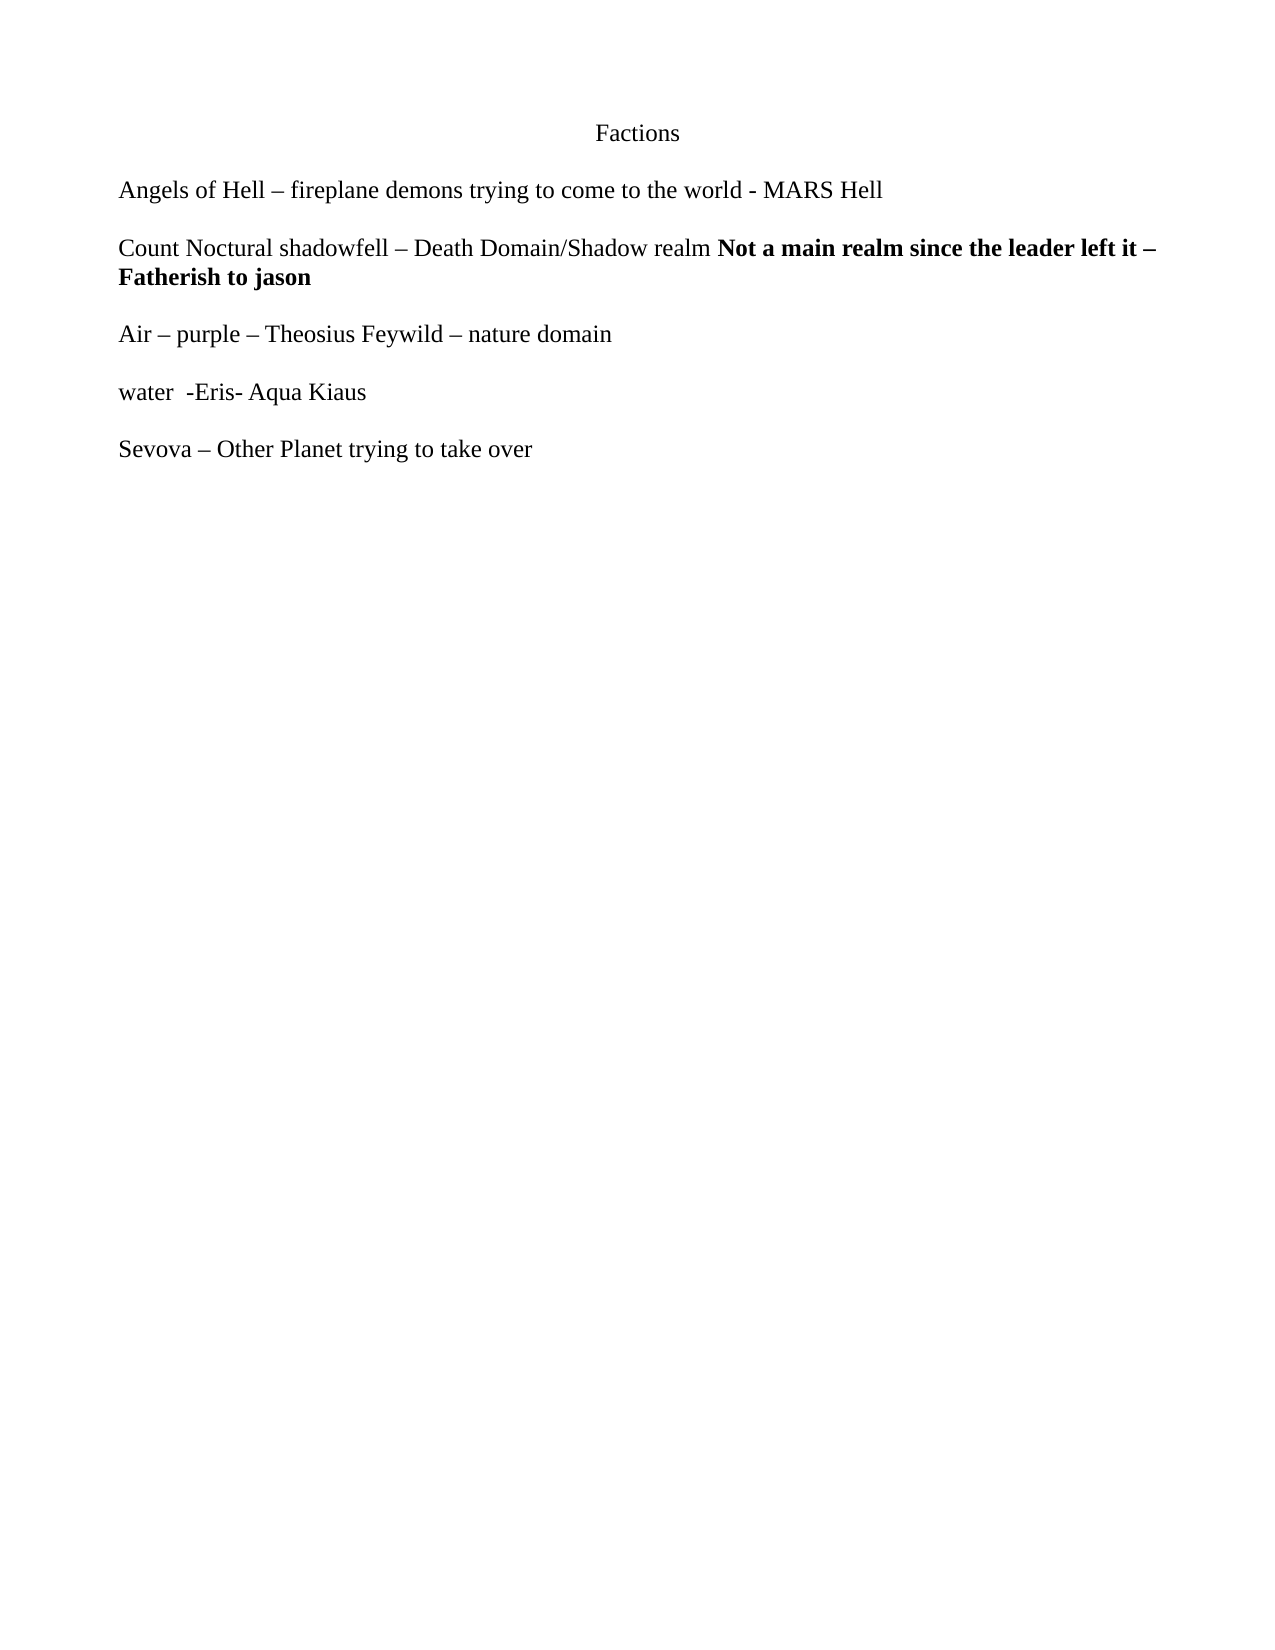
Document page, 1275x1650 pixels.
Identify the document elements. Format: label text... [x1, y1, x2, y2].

text Angels of Hell – fireplane demons trying to come to the world - MARS Hell [118, 176, 1157, 204]
text water -Eris- Aqua Kiaus [118, 377, 1157, 406]
text Factions [118, 118, 1157, 147]
text Sevova – Other Planet trying to take over [118, 434, 1157, 463]
text Count Noctural shadowfell – Death Domain/Shadow realm Not a main realm since the leader left it – Fatherish to jason [118, 233, 1157, 291]
text Air – purple – Theosius Feywild – nature domain [118, 319, 1157, 348]
